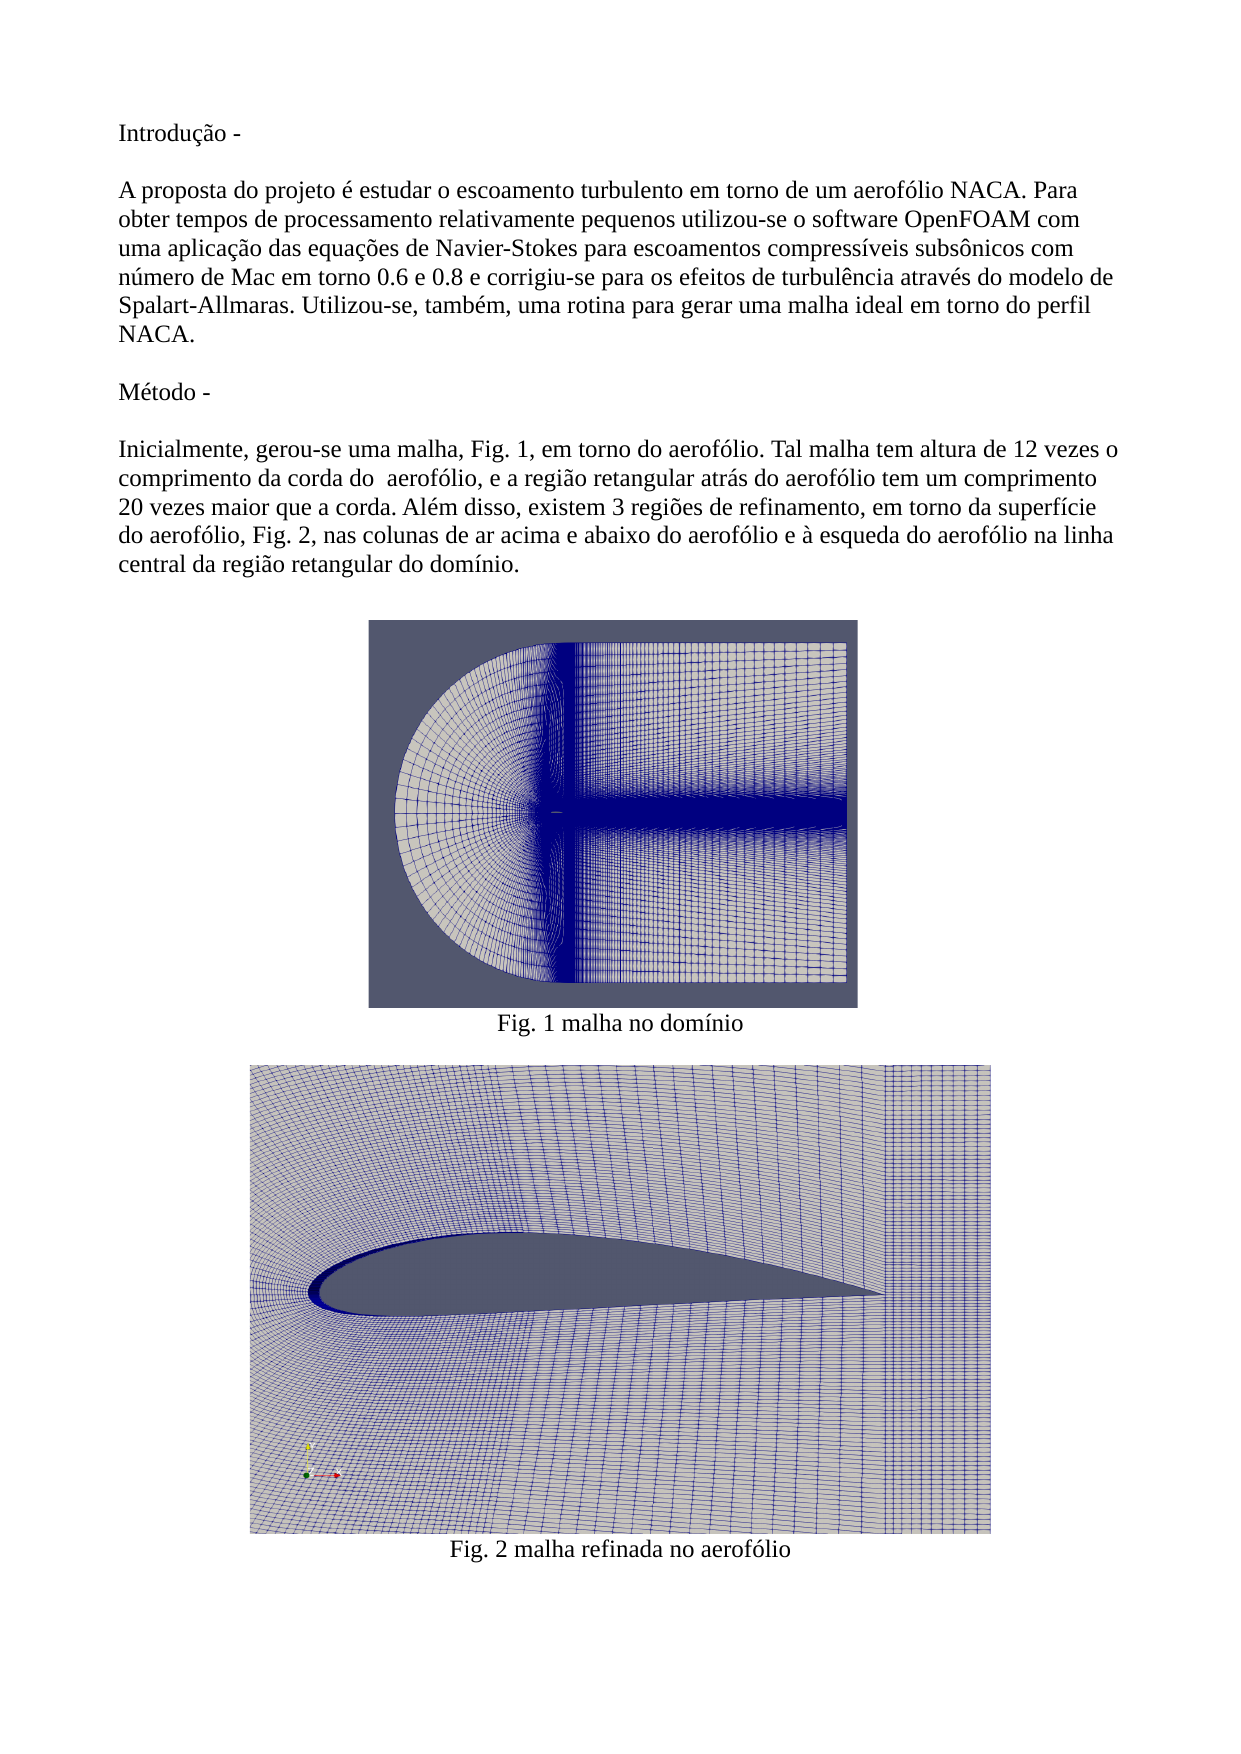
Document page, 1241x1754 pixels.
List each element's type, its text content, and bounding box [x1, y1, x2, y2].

text A proposta do projeto é estudar o escoamento turbulento em torno de um aerofólio NACA. Para obter tempos de processamento relativamente pequenos utilizou-se o software OpenFOAM com uma aplicação das equações de Navier-Stokes para escoamentos compressíveis subsônicos com número de Mac em torno 0.6 e 0.8 e corrigiu-se para os efeitos de turbulência através do modelo de Spalart-Allmaras. Utilizou-se, também, uma rotina para gerar uma malha ideal em torno do perfil NACA. [118, 176, 1122, 348]
picture [249, 1065, 991, 1534]
picture [368, 620, 858, 1008]
text Inicialmente, gerou-se uma malha, Fig. 1, em torno do aerofólio. Tal malha tem altura de 12 vezes o comprimento da corda do aerofólio, e a região retangular atrás do aerofólio tem um comprimento 20 vezes maior que a corda. Além disso, existem 3 regiões de refinamento, em torno da superfície do aerofólio, Fig. 2, nas colunas de ar acima e abaixo do aerofólio e à esqueda do aerofólio na linha central da região retangular do domínio. [118, 434, 1122, 578]
text Introdução - [118, 118, 1122, 147]
text Fig. 2 malha refinada no aerofólio [118, 1065, 1122, 1563]
text Método - [118, 377, 1122, 406]
text Fig. 1 malha no domínio [118, 607, 1122, 1036]
